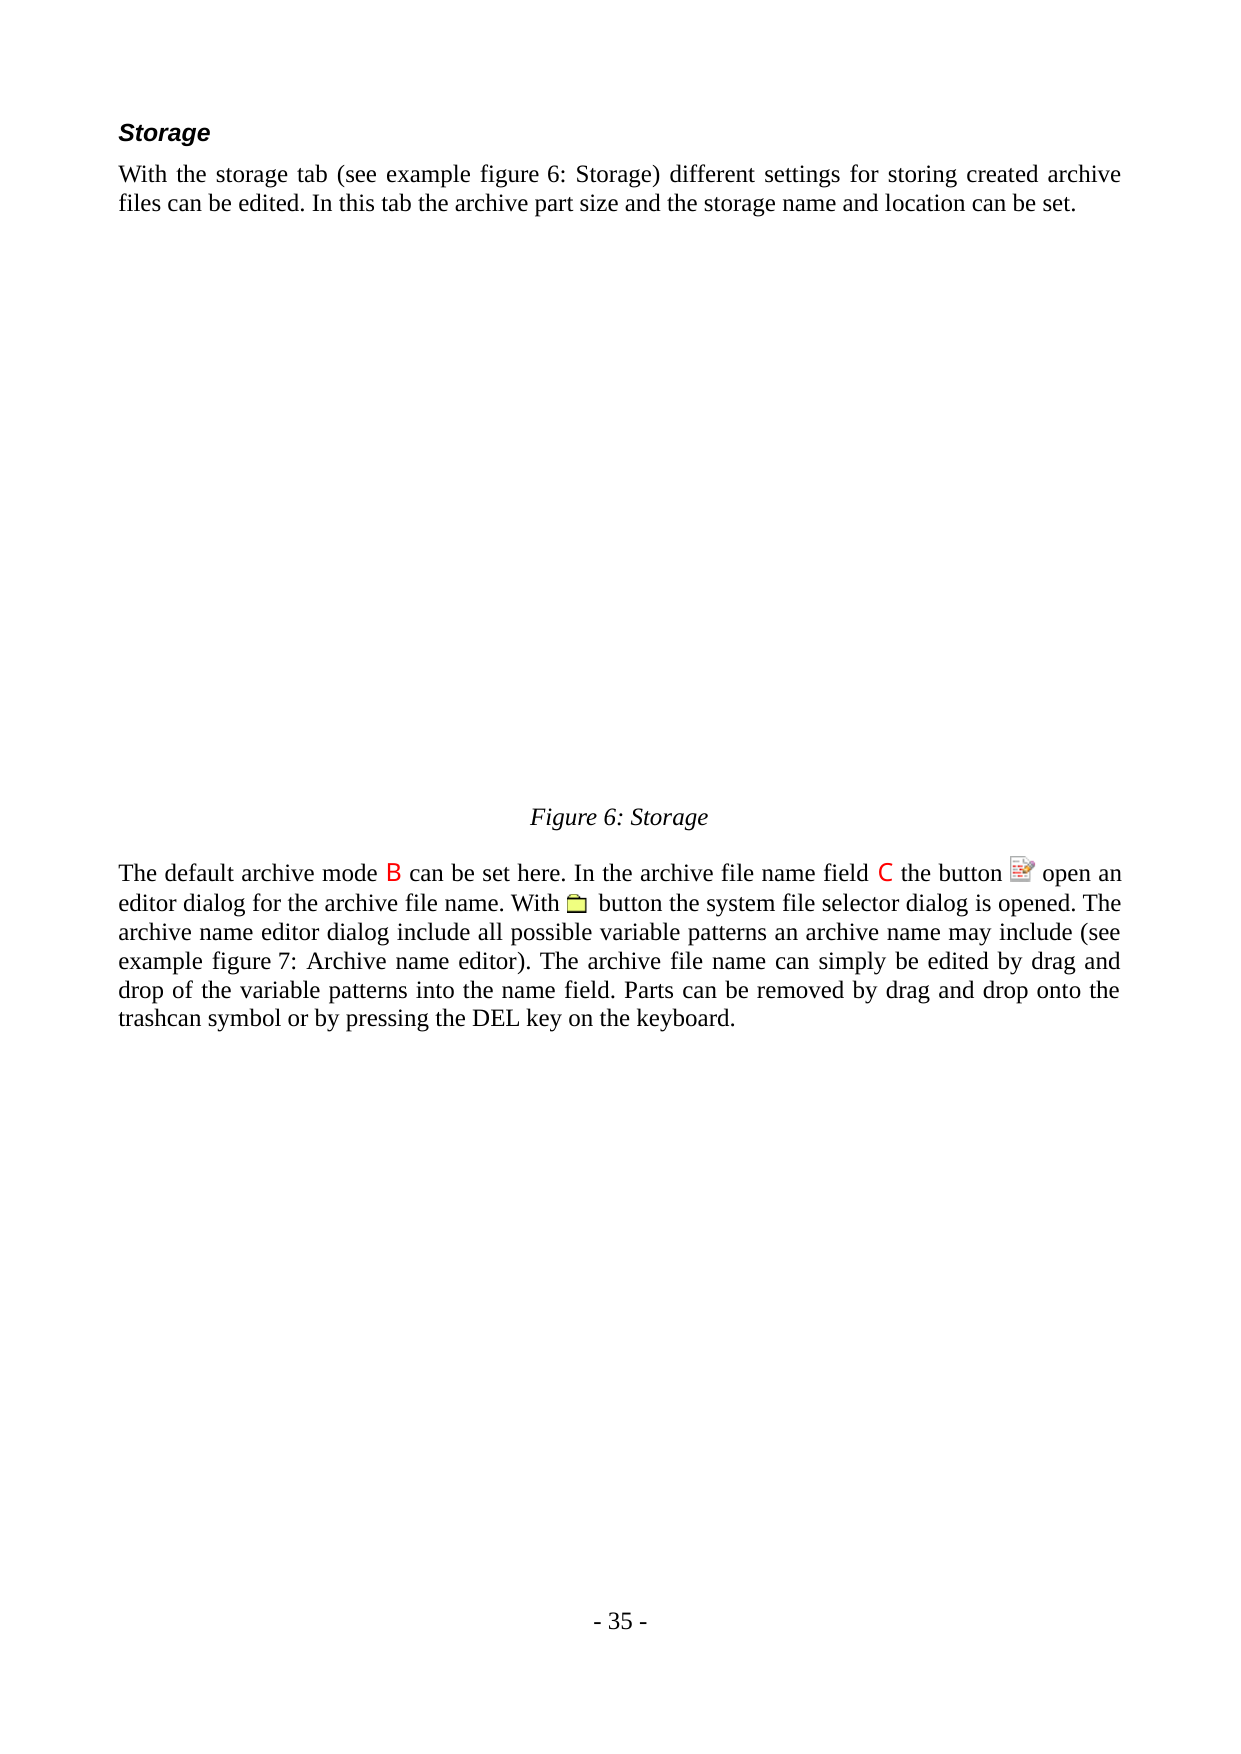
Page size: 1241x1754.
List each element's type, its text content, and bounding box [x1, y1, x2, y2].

text With the storage tab (see example figure 6: Storage) different settings for storing created archive files can be edited. In this tab the archive part size and the storage name and location can be set. [118, 159, 1122, 217]
text The default archive mode B can be set here. In the archive file name field C the button open an editor dialog for the archive file name. With button the system file selector dialog is opened. The archive name editor dialog include all possible variable patterns an archive name may include (see example figure 7: Archive name editor). The archive file name can simply be edited by drag and drop of the variable patterns into the name field. Parts can be removed by drag and drop onto the trashcan symbol or by pressing the DEL key on the keyboard. [118, 228, 1122, 1032]
picture [1010, 856, 1035, 882]
subtitle Storage [118, 118, 1122, 147]
text Figure 6: Storage [291, 264, 949, 831]
picture [567, 894, 592, 913]
